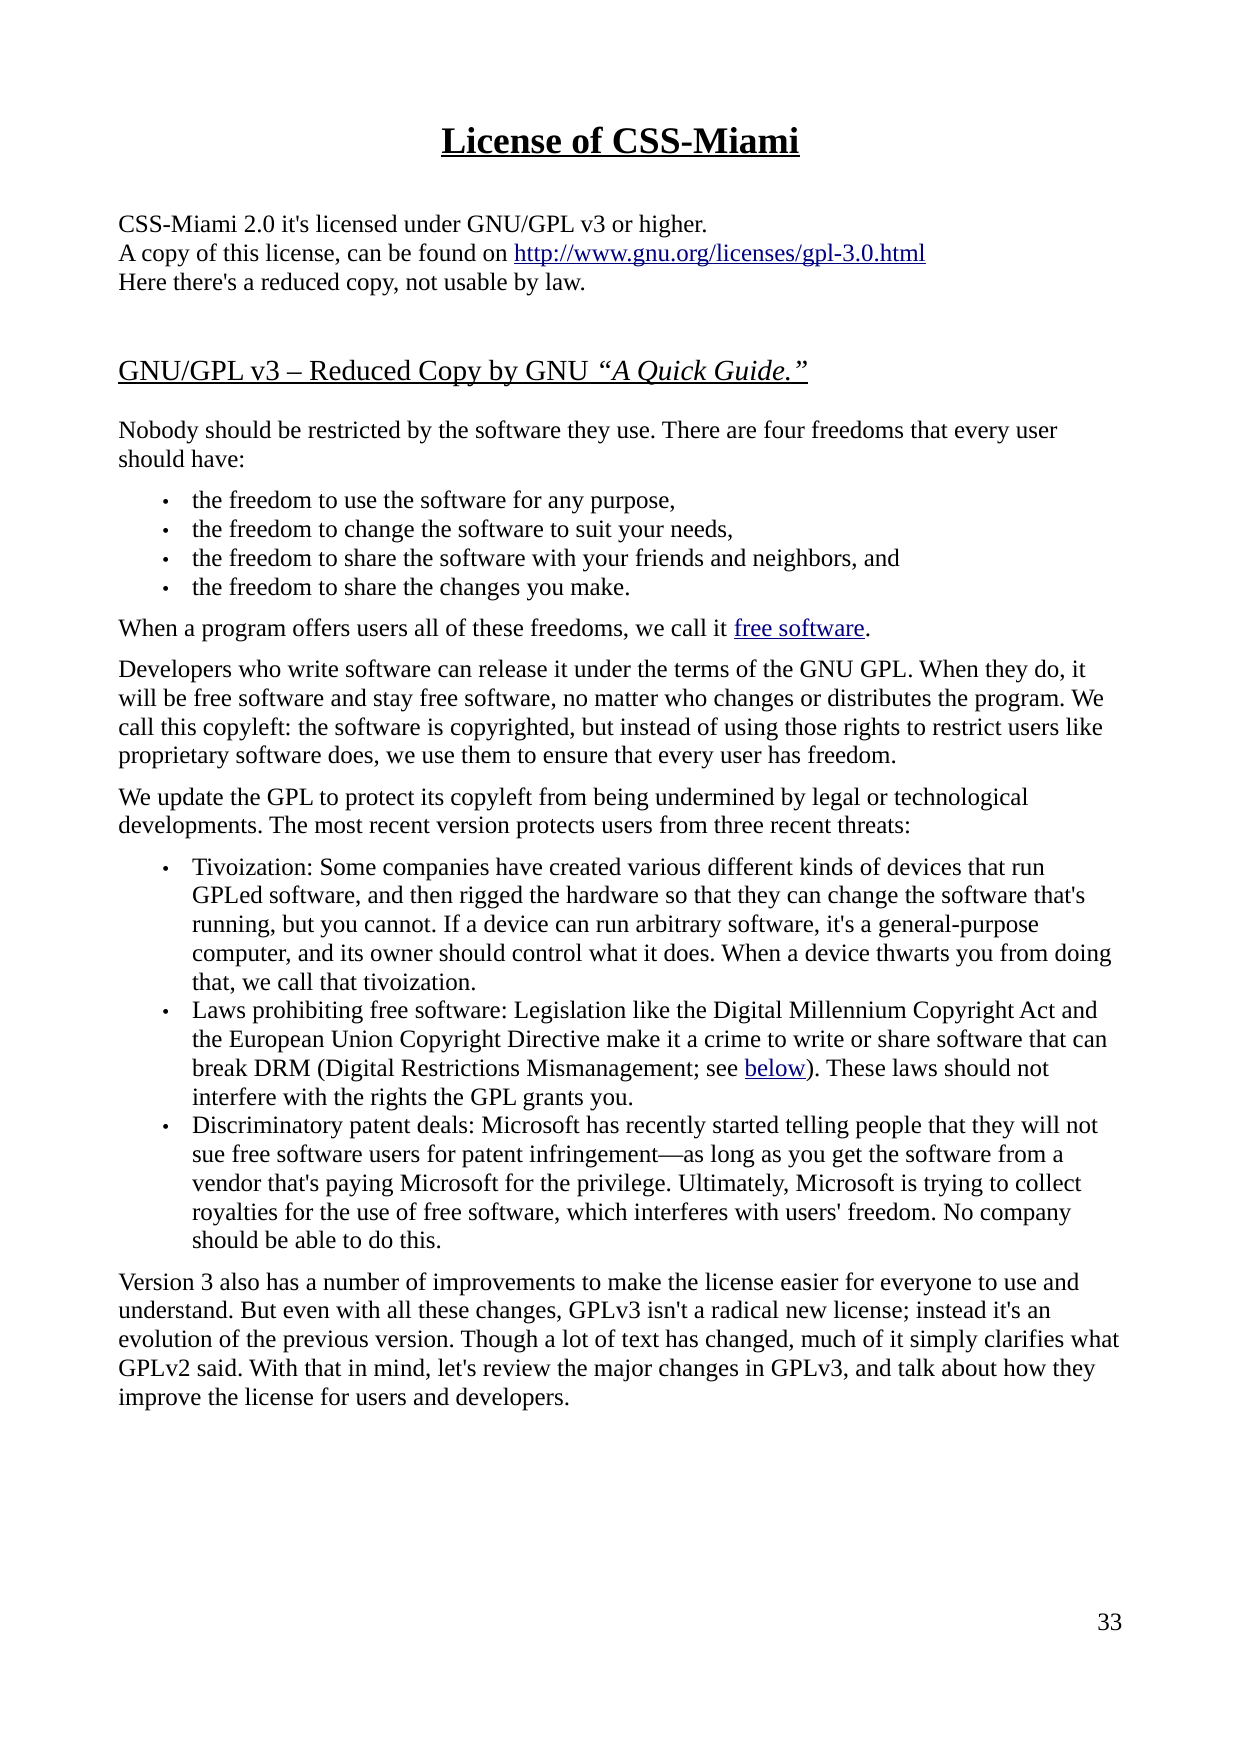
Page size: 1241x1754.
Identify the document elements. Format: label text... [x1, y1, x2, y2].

list Tivoization: Some companies have created various different kinds of devices that run GPLed software, and then rigged the hardware so that they can change the software that's running, but you cannot. If a device can run arbitrary software, it's a general-purpose computer, and its owner should control what it does. When a device thwarts you from doing that, we call that tivoization. [162, 852, 1122, 995]
list the freedom to share the software with your friends and neighbors, and [162, 543, 1122, 572]
list the freedom to use the software for any purpose, [162, 485, 1122, 514]
list Discriminatory patent deals: Microsoft has recently started telling people that they will not sue free software users for patent infringement—as long as you get the software from a vendor that's paying Microsoft for the privilege. Ultimately, Microsoft is trying to collect royalties for the use of free software, which interferes with users' freedom. No company should be able to do this. [162, 1110, 1122, 1254]
text Version 3 also has a number of improvements to make the license easier for everyone to use and understand. But even with all these changes, GPLv3 isn't a radical new license; instead it's an evolution of the previous version. Though a lot of text has changed, much of it simply clarifies what GPLv2 said. With that in mind, let's review the major changes in GPLv3, and talk about how they improve the license for users and developers. [118, 1267, 1122, 1410]
text We update the GPL to protect its copyleft from being undermined by legal or technological developments. The most recent version protects users from three recent threats: [118, 782, 1122, 839]
text Here there's a reduced copy, not usable by law. [118, 267, 1122, 296]
list Laws prohibiting free software: Legislation like the Digital Millennium Copyright Act and the European Union Copyright Directive make it a crime to write or share software that can break DRM (Digital Restrictions Mismanagement; see below). These laws should not interfere with the rights the GPL grants you. [162, 995, 1122, 1110]
text GNU/GPL v3 – Reduced Copy by GNU “A Quick Guide.” [118, 353, 1122, 387]
text A copy of this license, can be found on http://www.gnu.org/licenses/gpl-3.0.html [118, 238, 1122, 267]
list the freedom to share the changes you make. [162, 572, 1122, 600]
text When a program offers users all of these freedoms, we call it free software. [118, 613, 1122, 642]
text CSS-Miami 2.0 it's licensed under GNU/GPL v3 or higher. [118, 209, 1122, 238]
text License of CSS-Miami [118, 118, 1122, 161]
text Nobody should be restricted by the software they use. There are four freedoms that every user should have: [118, 415, 1122, 473]
text Developers who write software can release it under the terms of the GNU GPL. When they do, it will be free software and stay free software, no matter who changes or distributes the program. We call this copyleft: the software is copyrighted, but instead of using those rights to restrict users like proprietary software does, we use them to ensure that every user has freedom. [118, 654, 1122, 769]
list the freedom to change the software to suit your needs, [162, 514, 1122, 543]
